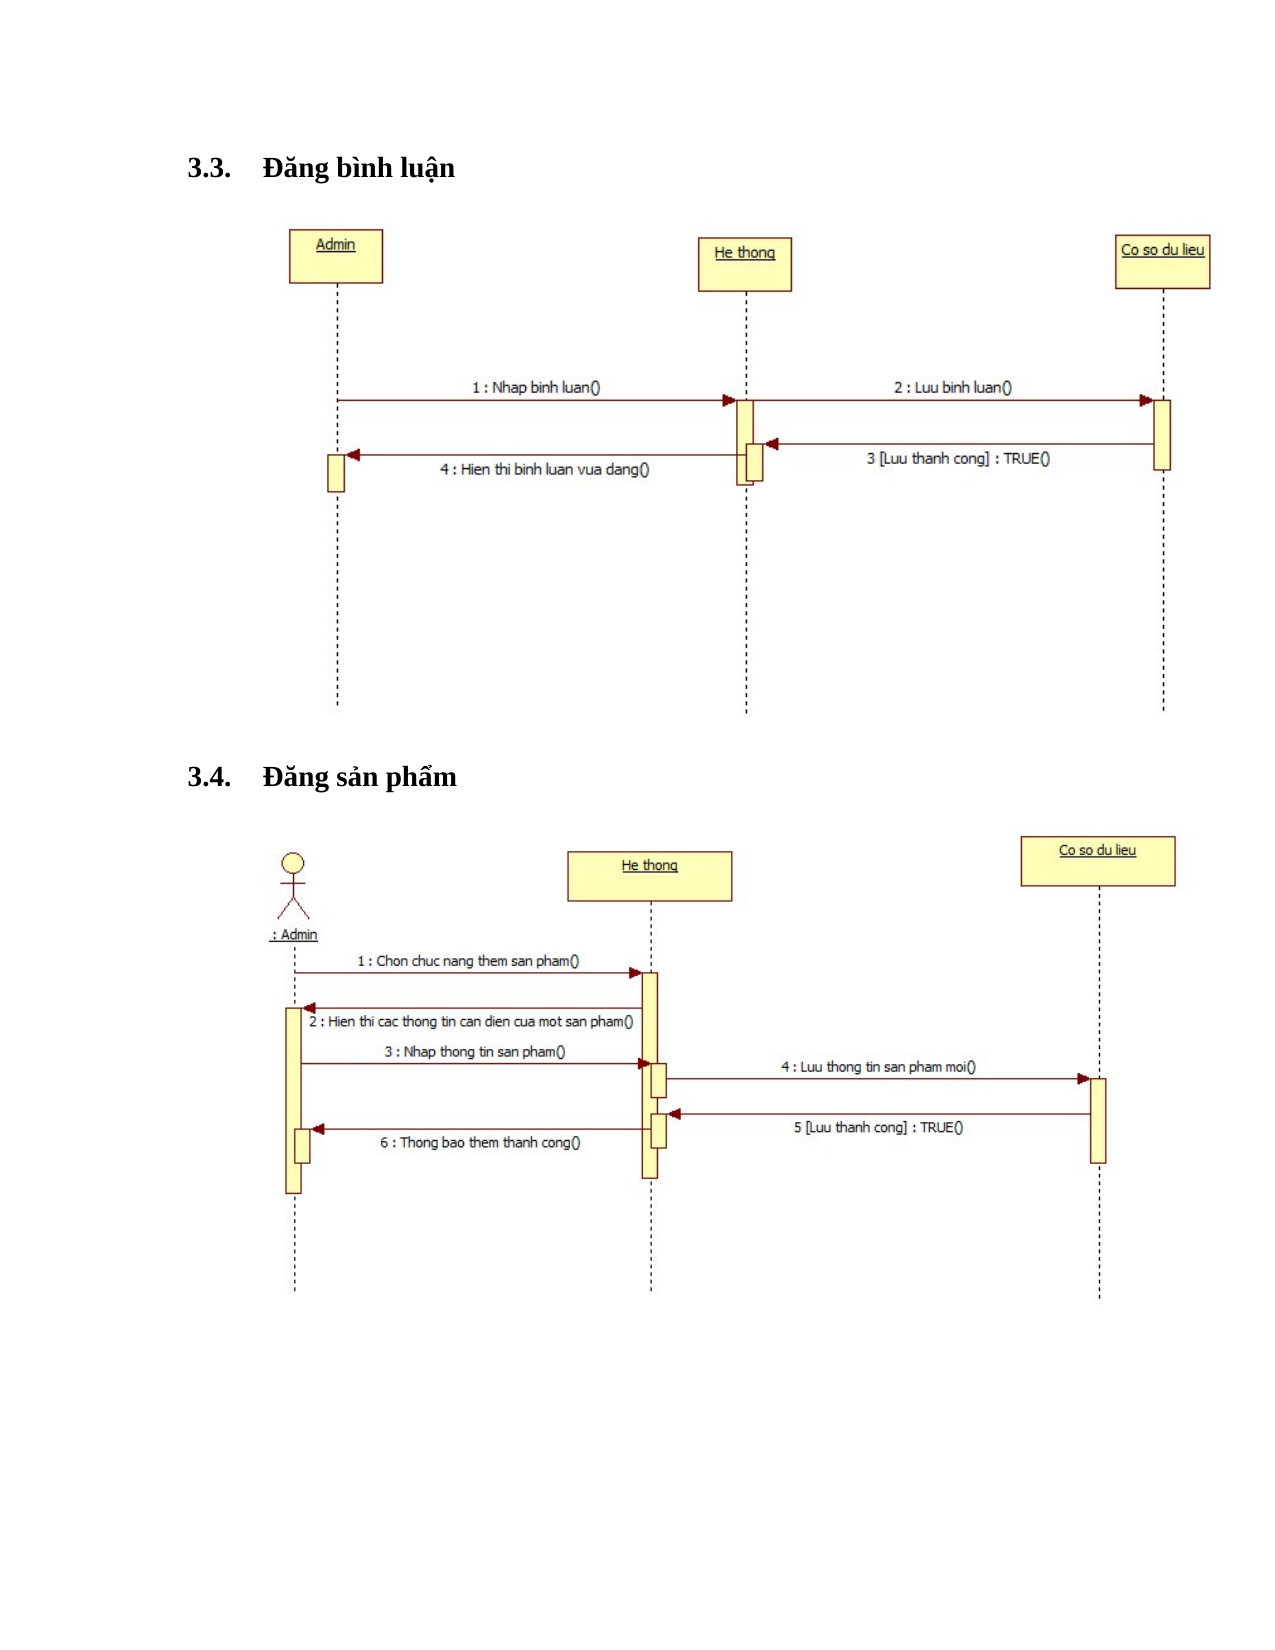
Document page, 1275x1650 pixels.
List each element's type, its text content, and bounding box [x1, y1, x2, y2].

list Đăng sản phẩm [187, 759, 1125, 792]
list Đăng bình luận [187, 150, 1125, 183]
